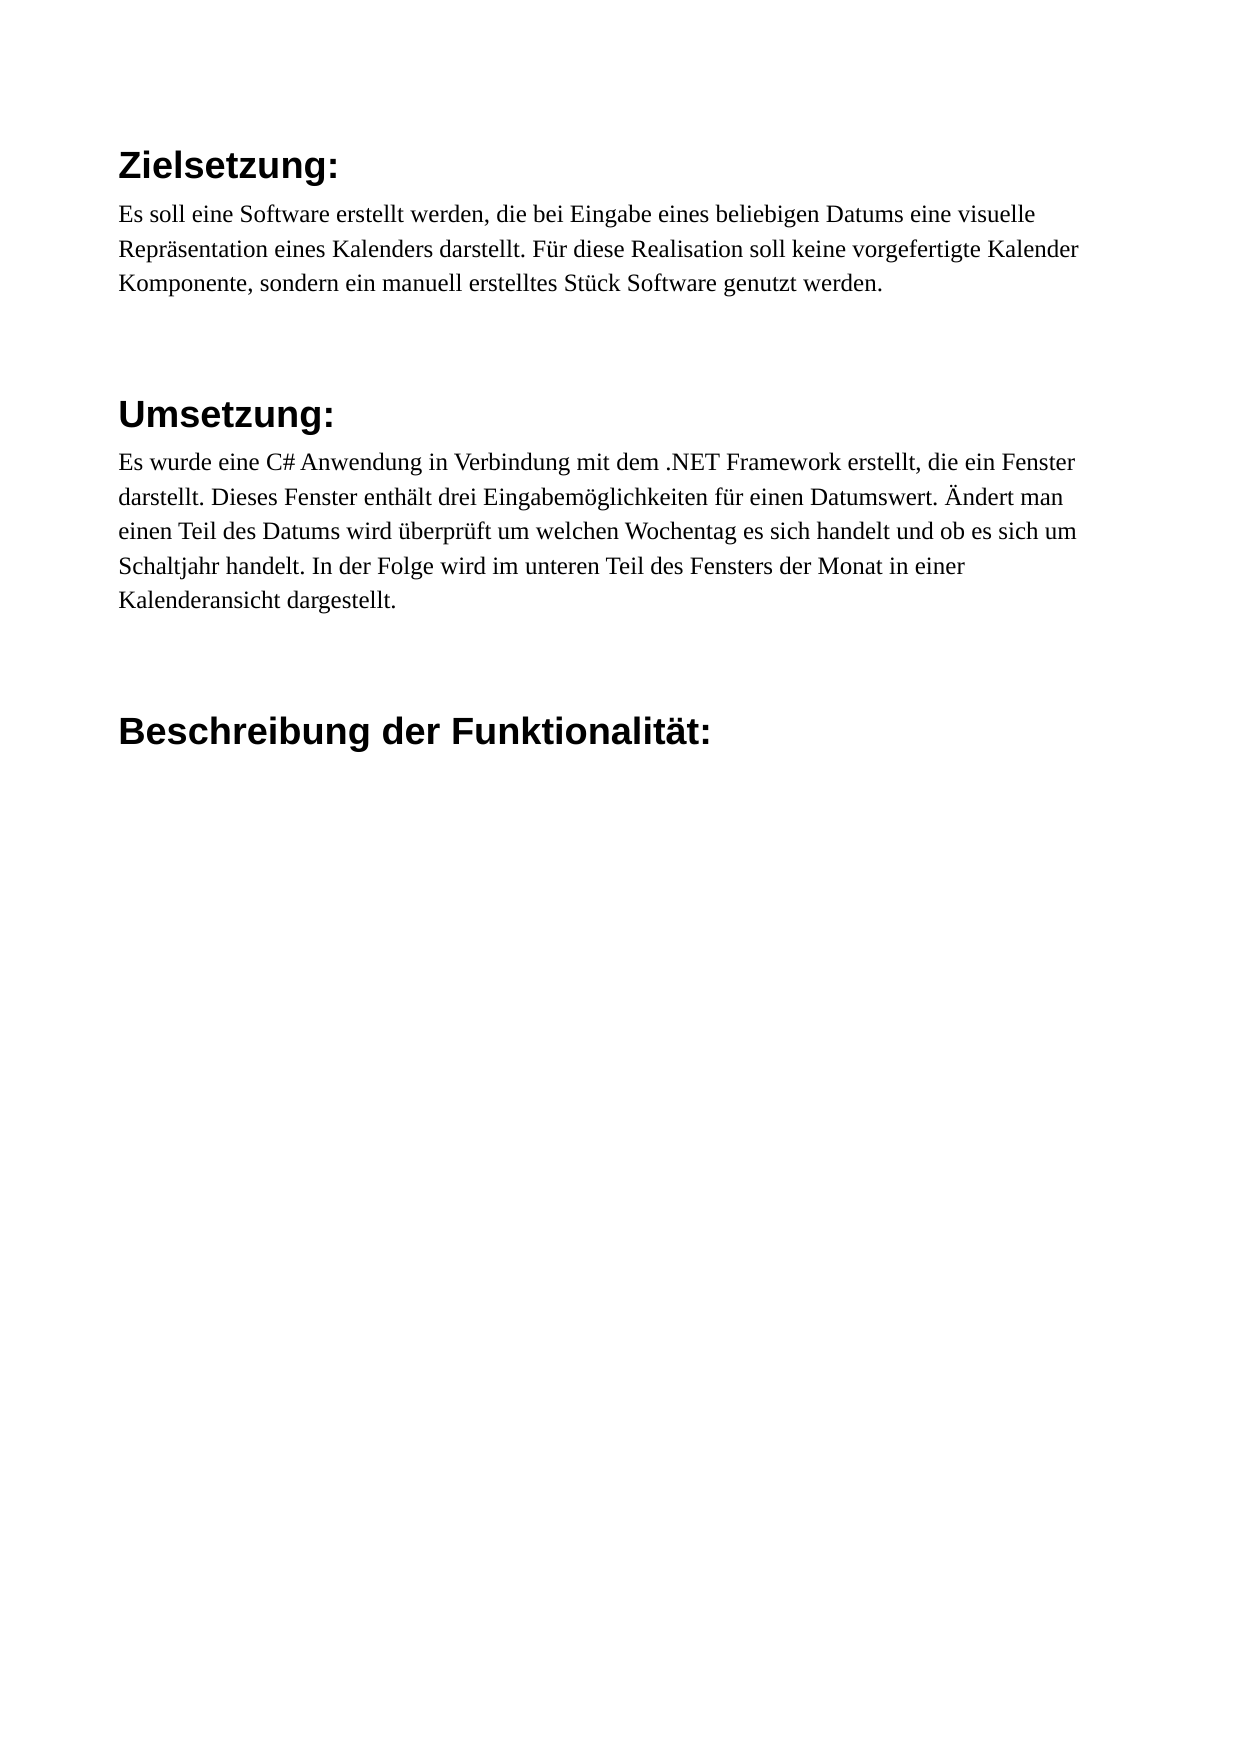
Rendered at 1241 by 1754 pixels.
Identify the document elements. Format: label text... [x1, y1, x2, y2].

subtitle Beschreibung der Funktionalität: [118, 708, 1122, 752]
text Es wurde eine C# Anwendung in Verbindung mit dem .NET Framework erstellt, die ein Fenster darstellt. Dieses Fenster enthält drei Eingabemöglichkeiten für einen Datumswert. Ändert man einen Teil des Datums wird überprüft um welchen Wochentag es sich handelt und ob es sich um Schaltjahr handelt. In der Folge wird im unteren Teil des Fensters der Monat in einer Kalenderansicht dargestellt. [118, 447, 1122, 614]
subtitle Umsetzung: [118, 391, 1122, 435]
text Es soll eine Software erstellt werden, die bei Eingabe eines beliebigen Datums eine visuelle Repräsentation eines Kalenders darstellt. Für diese Realisation soll keine vorgefertigte Kalender Komponente, sondern ein manuell erstelltes Stück Software genutzt werden. [118, 199, 1122, 297]
subtitle Zielsetzung: [118, 143, 1122, 187]
